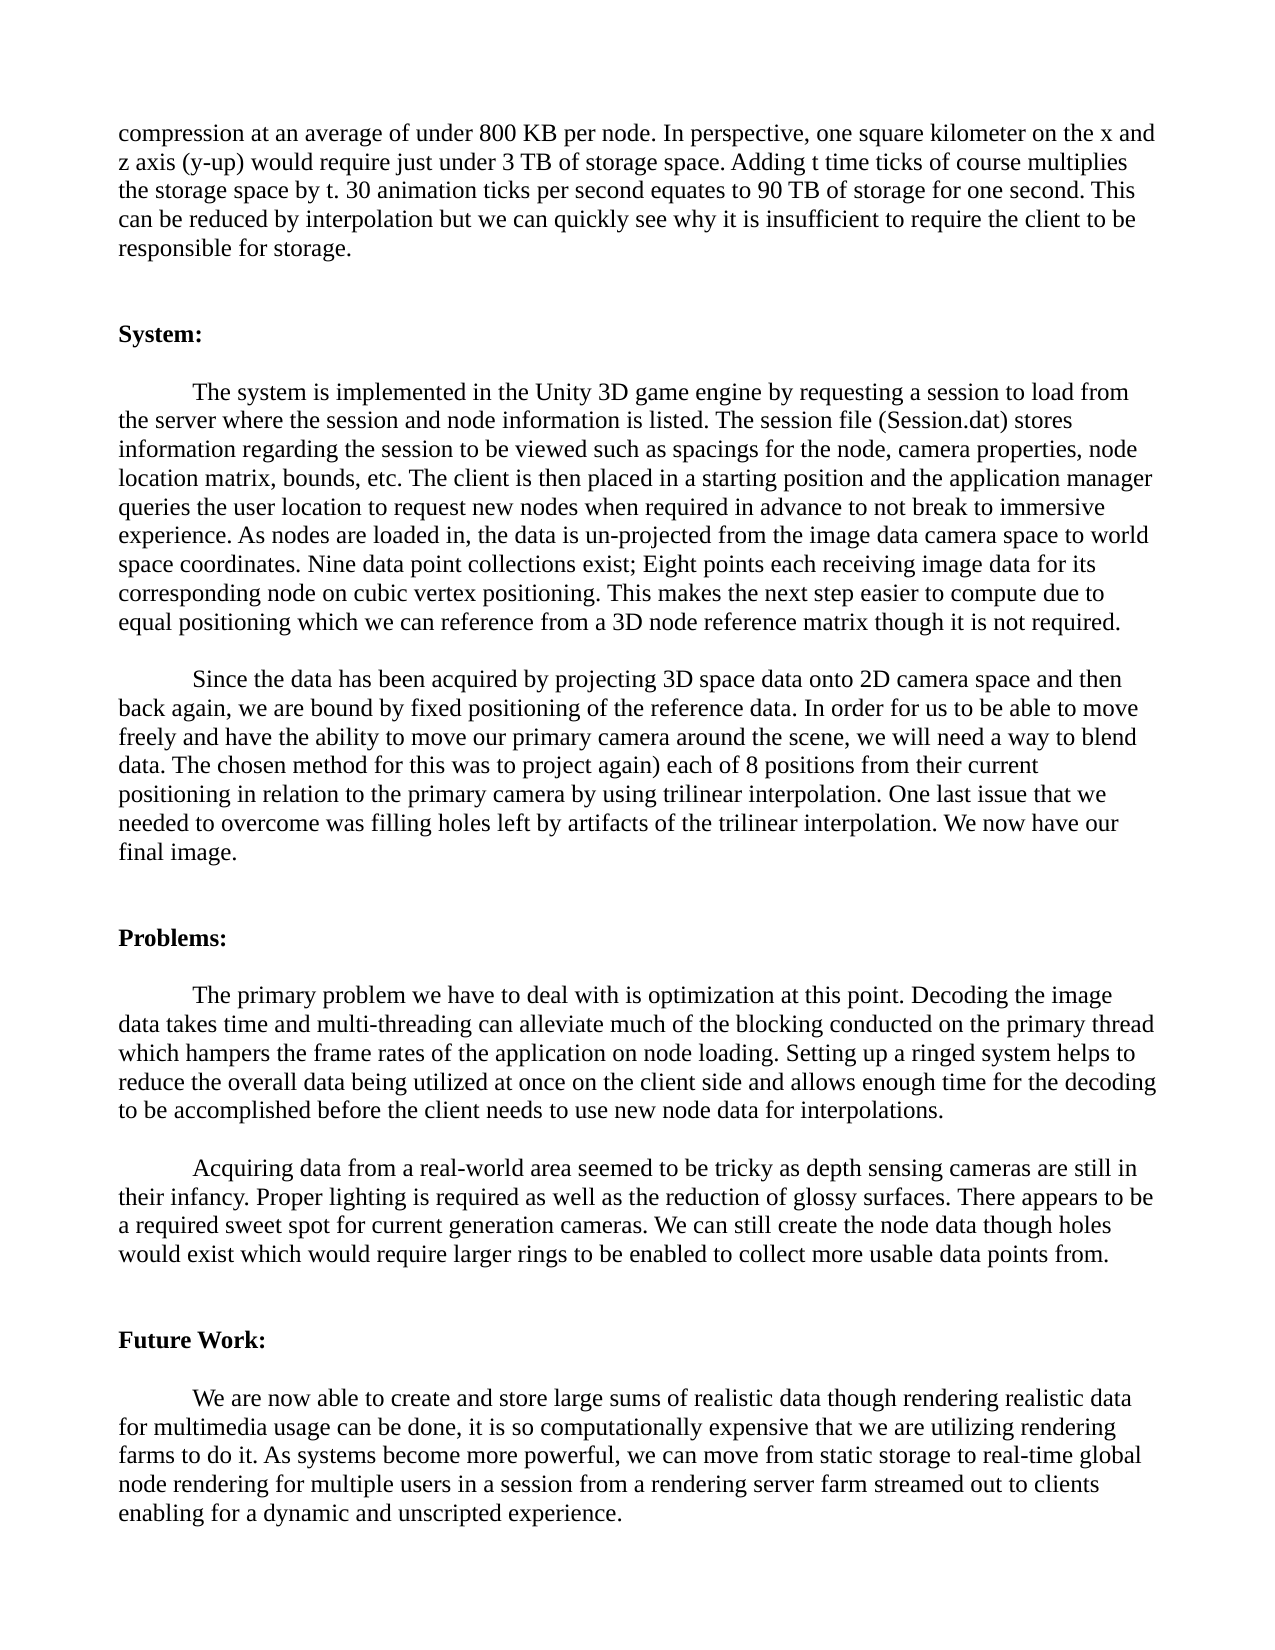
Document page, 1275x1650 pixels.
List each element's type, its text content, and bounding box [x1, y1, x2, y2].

text System: [118, 319, 1157, 377]
text Acquiring data from a real-world area seemed to be tricky as depth sensing cameras are still in their infancy. Proper lighting is required as well as the reduction of glossy surfaces. There appears to be a required sweet spot for current generation cameras. We can still create the node data though holes would exist which would require larger rings to be enabled to collect more usable data points from. [118, 1153, 1157, 1268]
text compression at an average of under 800 KB per node. In perspective, one square kilometer on the x and z axis (y-up) would require just under 3 TB of storage space. Adding t time ticks of course multiplies the storage space by t. 30 animation ticks per second equates to 90 TB of storage for one second. This can be reduced by interpolation but we can quickly see why it is insufficient to require the client to be responsible for storage. [118, 118, 1157, 262]
text Problems: [118, 923, 1157, 952]
text Since the data has been acquired by projecting 3D space data onto 2D camera space and then back again, we are bound by fixed positioning of the reference data. In order for us to be able to move freely and have the ability to move our primary camera around the scene, we will need a way to blend data. The chosen method for this was to project again) each of 8 positions from their current positioning in relation to the primary camera by using trilinear interpolation. One last issue that we needed to overcome was filling holes left by artifacts of the trilinear interpolation. We now have our final image. [118, 664, 1157, 866]
text The primary problem we have to deal with is optimization at this point. Decoding the image data takes time and multi-threading can alleviate much of the blocking conducted on the primary thread which hampers the frame rates of the application on node loading. Setting up a ringed system helps to reduce the overall data being utilized at once on the client side and allows enough time for the decoding to be accomplished before the client needs to use new node data for interpolations. [118, 981, 1157, 1124]
text The system is implemented in the Unity 3D game engine by requesting a session to load from the server where the session and node information is listed. The session file (Session.dat) stores information regarding the session to be viewed such as spacings for the node, camera properties, node location matrix, bounds, etc. The client is then placed in a starting position and the application manager queries the user location to request new nodes when required in advance to not break to immersive experience. As nodes are loaded in, the data is un-projected from the image data camera space to world space coordinates. Nine data point collections exist; Eight points each receiving image data for its corresponding node on cubic vertex positioning. This makes the next step easier to compute due to equal positioning which we can reference from a 3D node reference matrix though it is not required. [118, 377, 1157, 636]
text We are now able to create and store large sums of realistic data though rendering realistic data for multimedia usage can be done, it is so computationally expensive that we are utilizing rendering farms to do it. As systems become more powerful, we can move from static storage to real-time global node rendering for multiple users in a session from a rendering server farm streamed out to clients enabling for a dynamic and unscripted experience. [118, 1383, 1157, 1527]
text Future Work: [118, 1326, 1157, 1354]
